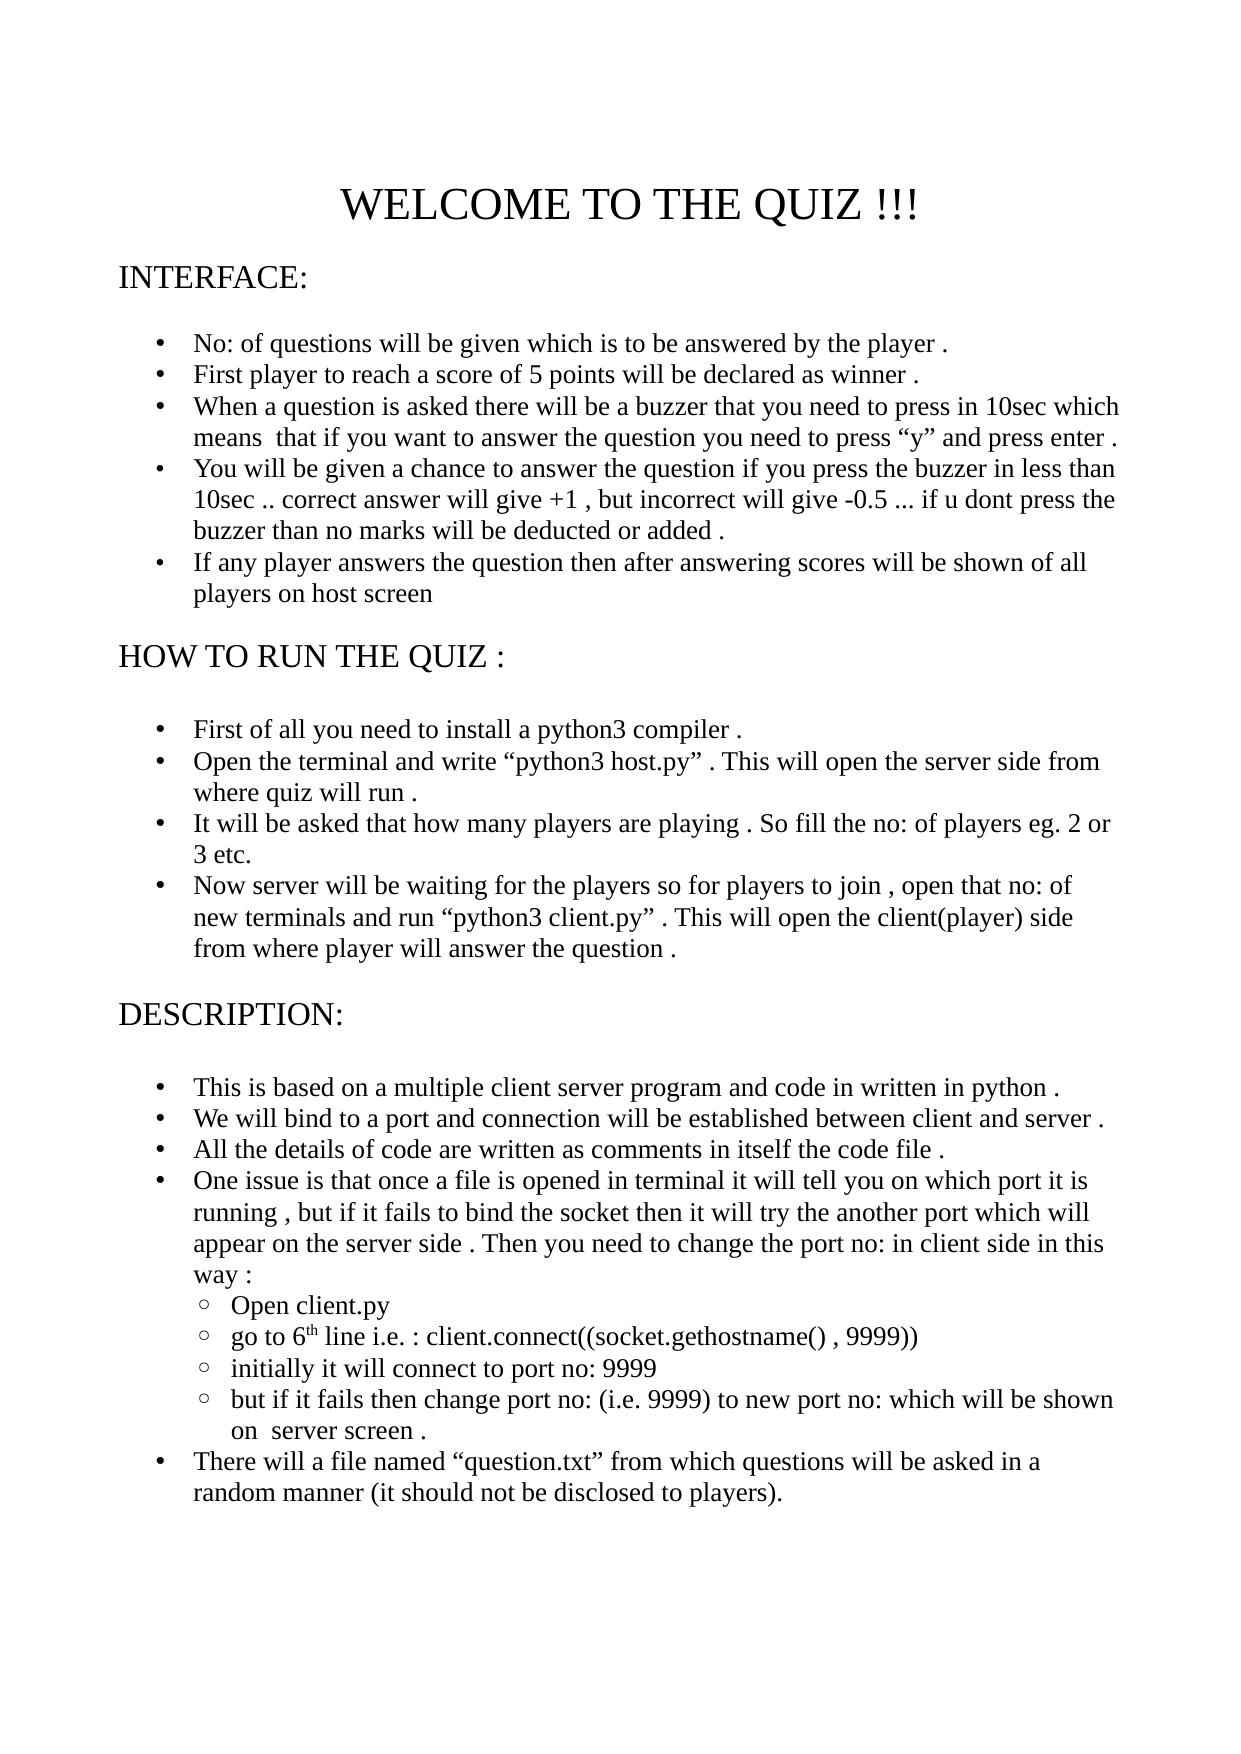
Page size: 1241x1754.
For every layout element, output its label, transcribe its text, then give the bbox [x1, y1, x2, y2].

list You will be given a chance to answer the question if you press the buzzer in less than 10sec .. correct answer will give +1 , but incorrect will give -0.5 ... if u dont press the buzzer than no marks will be deducted or added . [156, 452, 1122, 546]
text HOW TO RUN THE QUIZ : [118, 637, 1122, 675]
list When a question is asked there will be a buzzer that you need to press in 10sec which means that if you want to answer the question you need to press “y” and press enter . [156, 390, 1122, 452]
list First player to reach a score of 5 points will be declared as winner . [156, 358, 1122, 390]
list Open client.py [193, 1289, 1122, 1320]
list One issue is that once a file is opened in terminal it will tell you on which port it is running , but if it fails to bind the socket then it will try the another port which will appear on the server side . Then you need to change the port no: in client side in this way : [156, 1164, 1122, 1289]
list There will a file named “question.txt” from which questions will be asked in a random manner (it should not be disclosed to players). [156, 1445, 1122, 1508]
text DESCRIPTION: [118, 994, 1122, 1032]
list Open the terminal and write “python3 host.py” . This will open the server side from where quiz will run . [156, 744, 1122, 807]
list If any player answers the question then after answering scores will be shown of all players on host screen [156, 546, 1122, 608]
list This is based on a multiple client server program and code in written in python . [156, 1071, 1122, 1102]
list initially it will connect to port no: 9999 [193, 1352, 1122, 1383]
list Now server will be waiting for the players so for players to join , open that no: of new terminals and run “python3 client.py” . This will open the client(player) side from where player will answer the question . [156, 869, 1122, 963]
list First of all you need to install a python3 compiler . [156, 713, 1122, 744]
list All the details of code are written as comments in itself the code file . [156, 1133, 1122, 1164]
list We will bind to a port and connection will be established between client and server . [156, 1102, 1122, 1133]
list It will be asked that how many players are playing . So fill the no: of players eg. 2 or 3 etc. [156, 807, 1122, 869]
list No: of questions will be given which is to be answered by the player . [156, 327, 1122, 358]
text INTERFACE: [118, 258, 1122, 296]
list go to 6th line i.e. : client.connect((socket.gethostname() , 9999)) [193, 1320, 1122, 1352]
list but if it fails then change port no: (i.e. 9999) to new port no: which will be shown on server screen . [193, 1383, 1122, 1445]
text WELCOME TO THE QUIZ !!! [118, 176, 1122, 229]
